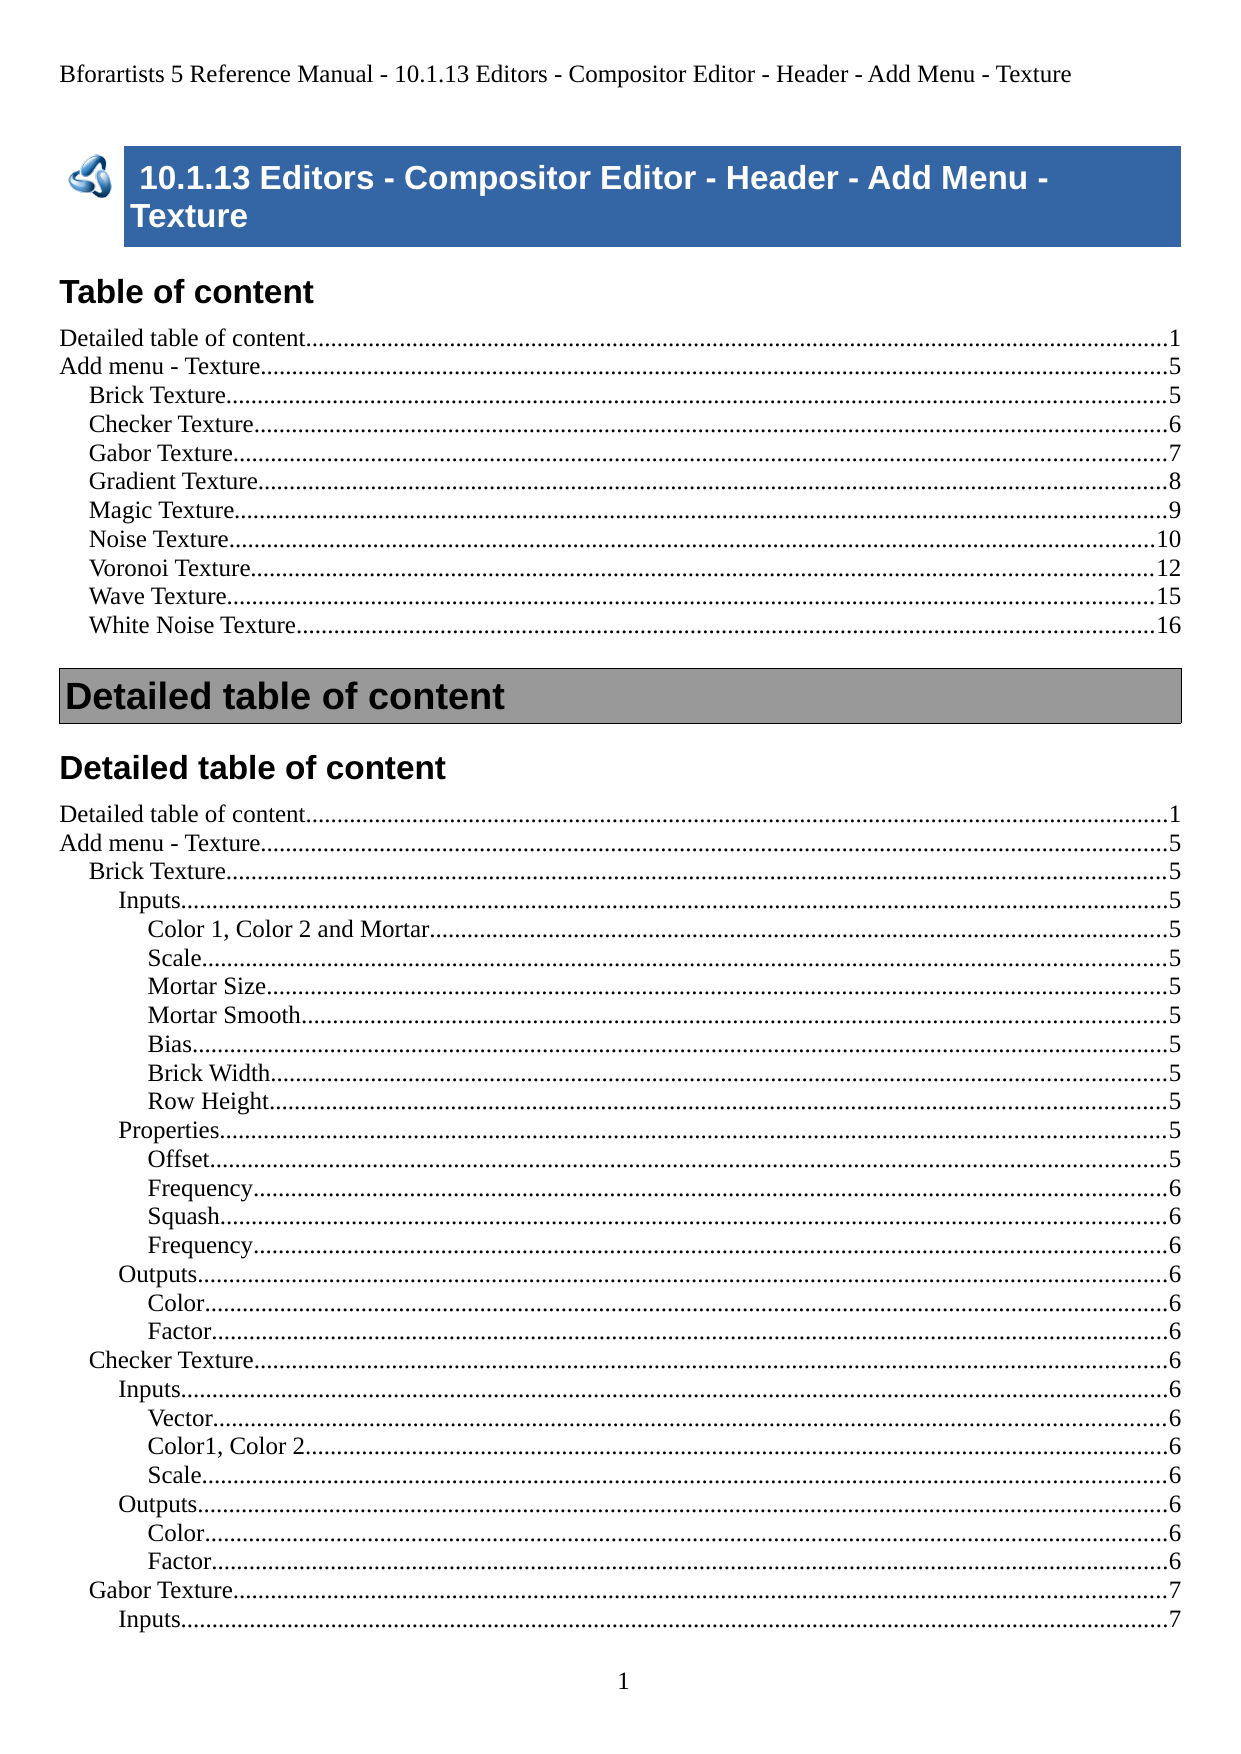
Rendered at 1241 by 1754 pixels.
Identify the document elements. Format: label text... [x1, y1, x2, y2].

text Frequency 6 [147, 1173, 1181, 1201]
text Properties 5 [118, 1115, 1181, 1144]
text Factor 6 [147, 1546, 1181, 1575]
text Outputs 6 [118, 1259, 1181, 1288]
text Magic Texture 9 [88, 495, 1181, 524]
text Brick Width 5 [147, 1058, 1181, 1086]
text Outputs 6 [118, 1489, 1181, 1518]
text Frequency 6 [147, 1230, 1181, 1259]
text Inputs 7 [118, 1604, 1181, 1633]
text Offset 5 [147, 1144, 1181, 1173]
text Squash 6 [147, 1201, 1181, 1230]
text Inputs 5 [118, 885, 1181, 914]
text Wave Texture 15 [88, 581, 1181, 610]
table_header Detailed table of content [60, 669, 1181, 723]
text White Noise Texture 16 [88, 610, 1181, 639]
text Brick Texture 5 [88, 380, 1181, 409]
text Brick Texture 5 [88, 856, 1181, 885]
text Mortar Size 5 [147, 971, 1181, 1000]
text Detailed table of content 1 [59, 799, 1181, 828]
text Vector 6 [147, 1403, 1181, 1431]
subtitle Table of content [59, 272, 1181, 310]
text Mortar Smooth 5 [147, 1000, 1181, 1029]
text Row Height 5 [147, 1086, 1181, 1115]
text Color 6 [147, 1518, 1181, 1546]
subtitle Detailed table of content [59, 748, 1181, 786]
picture [65, 152, 114, 201]
text Gabor Texture 7 [88, 438, 1181, 466]
table_header [59, 146, 124, 247]
text Factor 6 [147, 1316, 1181, 1345]
text Gabor Texture 7 [88, 1575, 1181, 1604]
text Color1, Color 2 6 [147, 1431, 1181, 1460]
text Checker Texture 6 [88, 409, 1181, 438]
text Gradient Texture 8 [88, 466, 1181, 495]
text Scale 6 [147, 1460, 1181, 1489]
text Noise Texture 10 [88, 524, 1181, 553]
text Bias 5 [147, 1029, 1181, 1058]
text Checker Texture 6 [88, 1345, 1181, 1374]
text Add menu - Texture 5 [59, 828, 1181, 856]
text Voronoi Texture 12 [88, 553, 1181, 581]
table_header 10.1.13 Editors - Compositor Editor - Header - Add Menu - Texture [124, 146, 1181, 247]
text Add menu - Texture 5 [59, 351, 1181, 380]
text Color 1, Color 2 and Mortar 5 [147, 914, 1181, 943]
text Detailed table of content 1 [59, 323, 1181, 351]
text Color 6 [147, 1288, 1181, 1316]
text Inputs 6 [118, 1374, 1181, 1403]
text Scale 5 [147, 943, 1181, 971]
